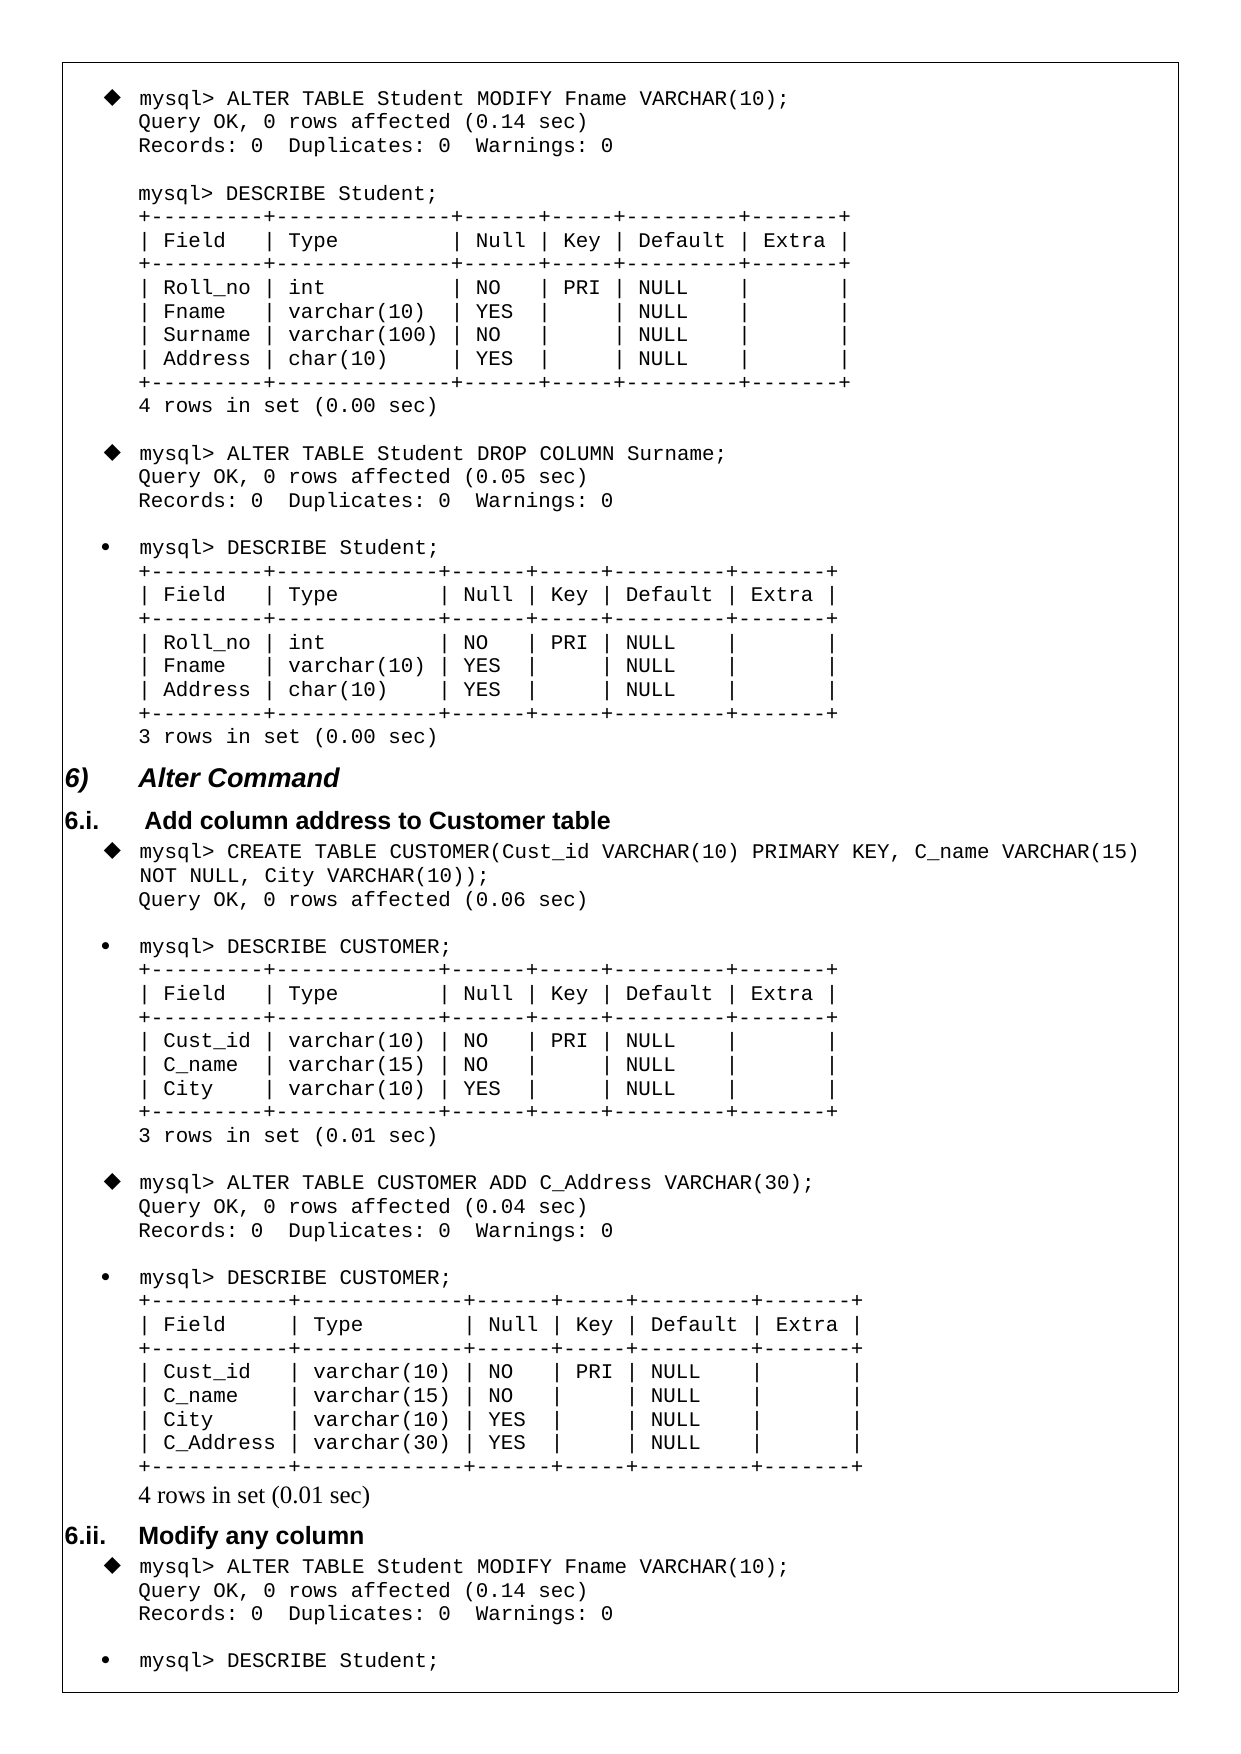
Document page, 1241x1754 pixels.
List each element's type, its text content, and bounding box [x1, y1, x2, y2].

list mysql> DESCRIBE Student; [102, 1651, 1176, 1674]
text | Cust_id | varchar(10) | NO | PRI | NULL | | [138, 1030, 1176, 1054]
text Records: 0 Duplicates: 0 Warnings: 0 [138, 490, 1176, 513]
text | Address | char(10) | YES | | NULL | | [138, 348, 1176, 372]
text | C_name | varchar(15) | NO | | NULL | | [138, 1054, 1176, 1078]
text | C_Address | varchar(30) | YES | | NULL | | [138, 1432, 1176, 1456]
text +---------+--------------+------+-----+---------+-------+ [138, 253, 1176, 277]
text 3 rows in set (0.00 sec) [138, 726, 1176, 750]
text | Address | char(10) | YES | | NULL | | [138, 679, 1176, 703]
text | Roll_no | int | NO | PRI | NULL | | [138, 277, 1176, 301]
text mysql> DESCRIBE Student; [138, 182, 1176, 206]
text +---------+-------------+------+-----+---------+-------+ [138, 1007, 1176, 1030]
text +---------+--------------+------+-----+---------+-------+ [138, 372, 1176, 395]
text +---------+--------------+------+-----+---------+-------+ [138, 206, 1176, 230]
text +---------+-------------+------+-----+---------+-------+ [138, 959, 1176, 983]
text Records: 0 Duplicates: 0 Warnings: 0 [138, 1219, 1176, 1243]
text | C_name | varchar(15) | NO | | NULL | | [138, 1385, 1176, 1409]
text | Field | Type | Null | Key | Default | Extra | [138, 1314, 1176, 1338]
text Records: 0 Duplicates: 0 Warnings: 0 [138, 135, 1176, 159]
text | Surname | varchar(100) | NO | | NULL | | [138, 324, 1176, 348]
text 4 rows in set (0.00 sec) [138, 395, 1176, 419]
text | Field | Type | Null | Key | Default | Extra | [138, 230, 1176, 253]
list mysql> CREATE TABLE CUSTOMER(Cust_id VARCHAR(10) PRIMARY KEY, C_name VARCHAR(15) NOT NULL, City VARCHAR(10)); [102, 841, 1176, 888]
text | Roll_no | int | NO | PRI | NULL | | [138, 632, 1176, 655]
list mysql> ALTER TABLE Student DROP COLUMN Surname; [102, 443, 1176, 466]
text | Cust_id | varchar(10) | NO | PRI | NULL | | [138, 1361, 1176, 1385]
text | Fname | varchar(10) | YES | | NULL | | [138, 655, 1176, 679]
text +---------+-------------+------+-----+---------+-------+ [138, 561, 1176, 584]
text Records: 0 Duplicates: 0 Warnings: 0 [138, 1603, 1176, 1627]
list mysql> DESCRIBE CUSTOMER; [102, 936, 1176, 959]
text 3 rows in set (0.01 sec) [138, 1125, 1176, 1149]
subtitle Add column address to Customer table [64, 806, 1176, 835]
text +---------+-------------+------+-----+---------+-------+ [138, 608, 1176, 632]
text +---------+-------------+------+-----+---------+-------+ [138, 1101, 1176, 1125]
text +-----------+-------------+------+-----+---------+-------+ [138, 1456, 1176, 1480]
list mysql> ALTER TABLE Student MODIFY Fname VARCHAR(10); [102, 1556, 1176, 1579]
text | City | varchar(10) | YES | | NULL | | [138, 1078, 1176, 1101]
text | City | varchar(10) | YES | | NULL | | [138, 1409, 1176, 1432]
text 4 rows in set (0.01 sec) [138, 1480, 1176, 1508]
text Query OK, 0 rows affected (0.06 sec) [138, 888, 1176, 912]
list mysql> ALTER TABLE Student MODIFY Fname VARCHAR(10); [102, 88, 1176, 112]
text +-----------+-------------+------+-----+---------+-------+ [138, 1338, 1176, 1361]
text | Fname | varchar(10) | YES | | NULL | | [138, 301, 1176, 324]
text Query OK, 0 rows affected (0.04 sec) [138, 1196, 1176, 1219]
list mysql> DESCRIBE CUSTOMER; [102, 1267, 1176, 1291]
text Query OK, 0 rows affected (0.14 sec) [138, 1579, 1176, 1603]
text +-----------+-------------+------+-----+---------+-------+ [138, 1291, 1176, 1314]
text Query OK, 0 rows affected (0.05 sec) [138, 466, 1176, 490]
subtitle Modify any column [64, 1521, 1176, 1550]
text Query OK, 0 rows affected (0.14 sec) [138, 112, 1176, 135]
list mysql> ALTER TABLE CUSTOMER ADD C_Address VARCHAR(30); [102, 1172, 1176, 1196]
text | Field | Type | Null | Key | Default | Extra | [138, 584, 1176, 608]
subtitle Alter Command [64, 762, 1176, 794]
text | Field | Type | Null | Key | Default | Extra | [138, 983, 1176, 1007]
text +---------+-------------+------+-----+---------+-------+ [138, 703, 1176, 726]
list mysql> DESCRIBE Student; [102, 537, 1176, 561]
